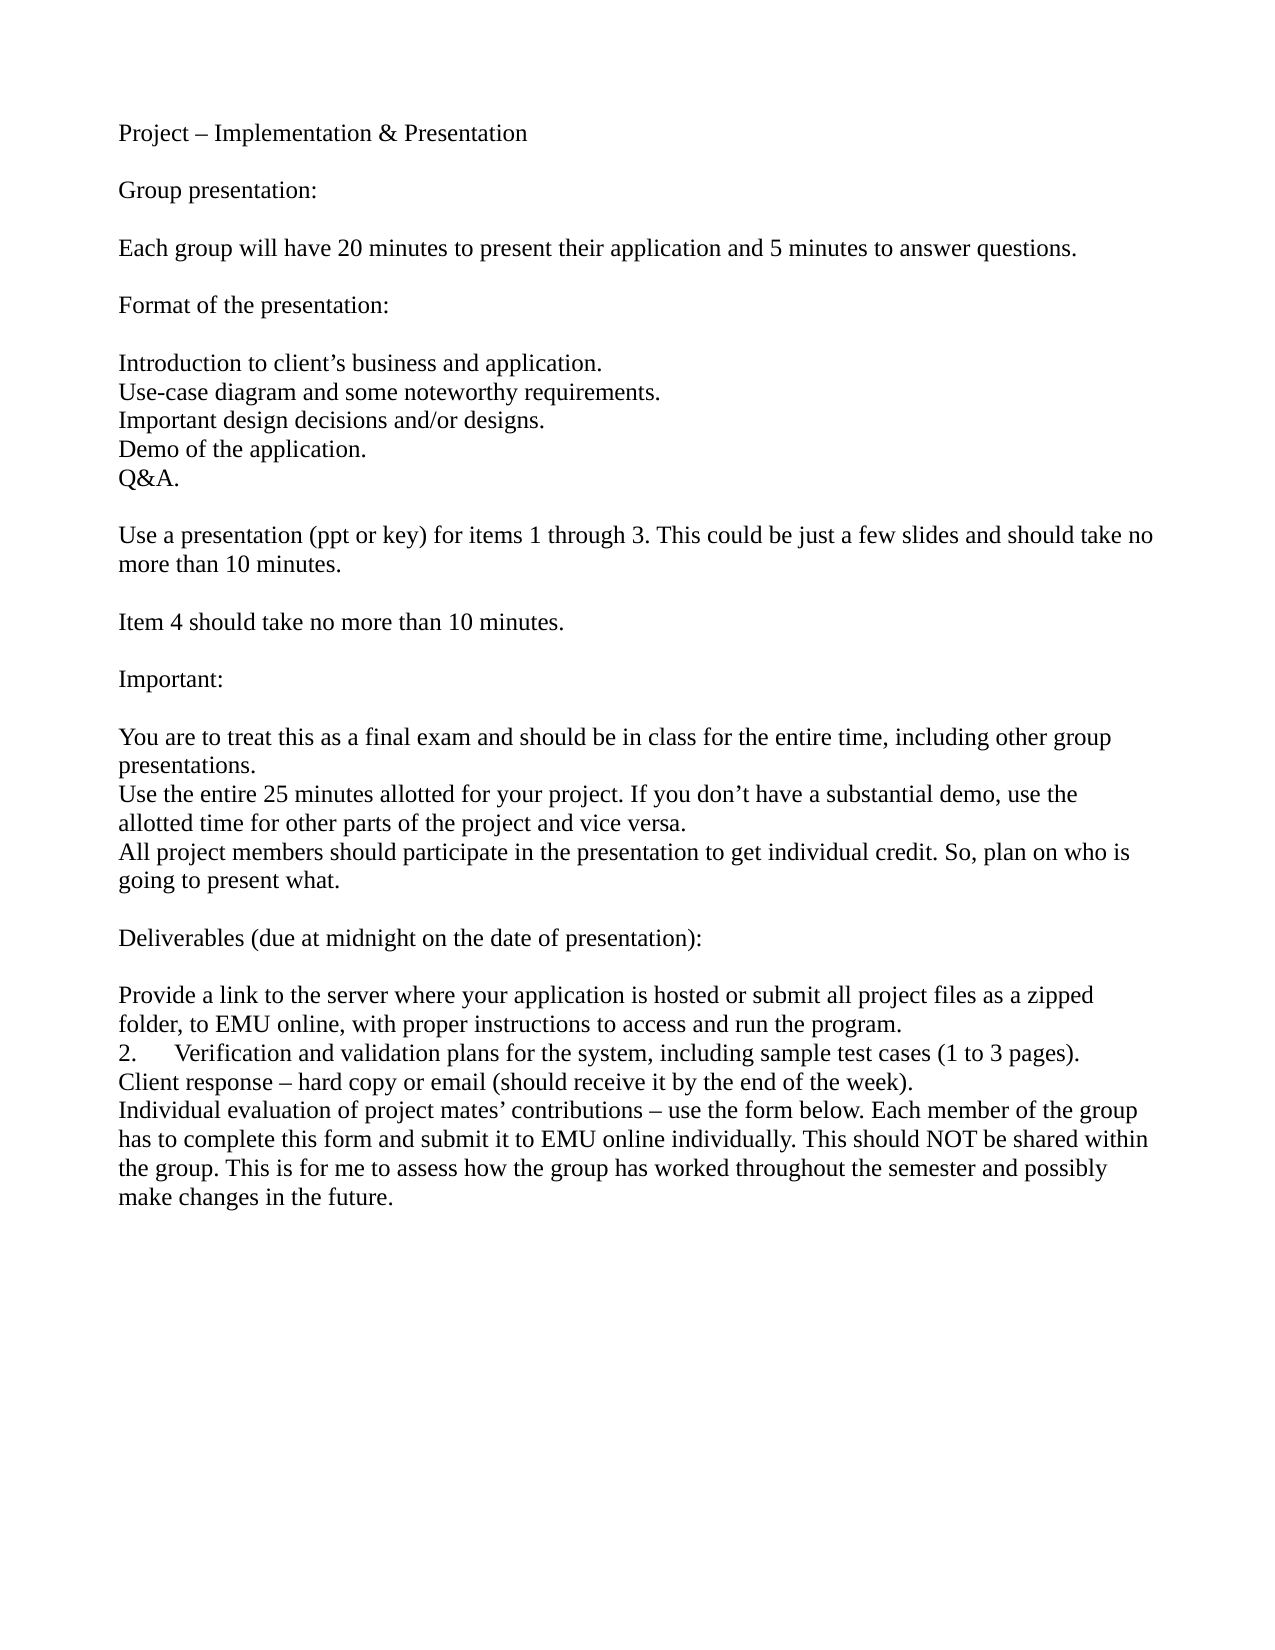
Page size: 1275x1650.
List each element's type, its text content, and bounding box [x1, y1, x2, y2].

text Use the entire 25 minutes allotted for your project. If you don’t have a substantial demo, use the allotted time for other parts of the project and vice versa. [118, 779, 1157, 837]
text Provide a link to the server where your application is hosted or submit all project files as a zipped folder, to EMU online, with proper instructions to access and run the program. [118, 981, 1157, 1038]
text Introduction to client’s business and application. [118, 348, 1157, 377]
text Client response – hard copy or email (should receive it by the end of the week). [118, 1067, 1157, 1096]
text Important design decisions and/or designs. [118, 406, 1157, 434]
text 2. Verification and validation plans for the system, including sample test cases (1 to 3 pages). [118, 1038, 1157, 1067]
text Use a presentation (ppt or key) for items 1 through 3. This could be just a few slides and should take no more than 10 minutes. [118, 521, 1157, 578]
text All project members should participate in the presentation to get individual credit. So, plan on who is going to present what. [118, 837, 1157, 894]
text Item 4 should take no more than 10 minutes. [118, 607, 1157, 636]
text Each group will have 20 minutes to present their application and 5 minutes to answer questions. [118, 233, 1157, 262]
text Q&A. [118, 463, 1157, 492]
text Group presentation: [118, 176, 1157, 204]
text Deliverables (due at midnight on the date of presentation): [118, 923, 1157, 952]
text Format of the presentation: [118, 291, 1157, 319]
text Demo of the application. [118, 434, 1157, 463]
text Individual evaluation of project mates’ contributions – use the form below. Each member of the group has to complete this form and submit it to EMU online individually. This should NOT be shared within the group. This is for me to assess how the group has worked throughout the semester and possibly make changes in the future. [118, 1096, 1157, 1211]
text You are to treat this as a final exam and should be in class for the entire time, including other group presentations. [118, 722, 1157, 779]
text Important: [118, 664, 1157, 693]
text Project – Implementation & Presentation [118, 118, 1157, 147]
text Use-case diagram and some noteworthy requirements. [118, 377, 1157, 406]
